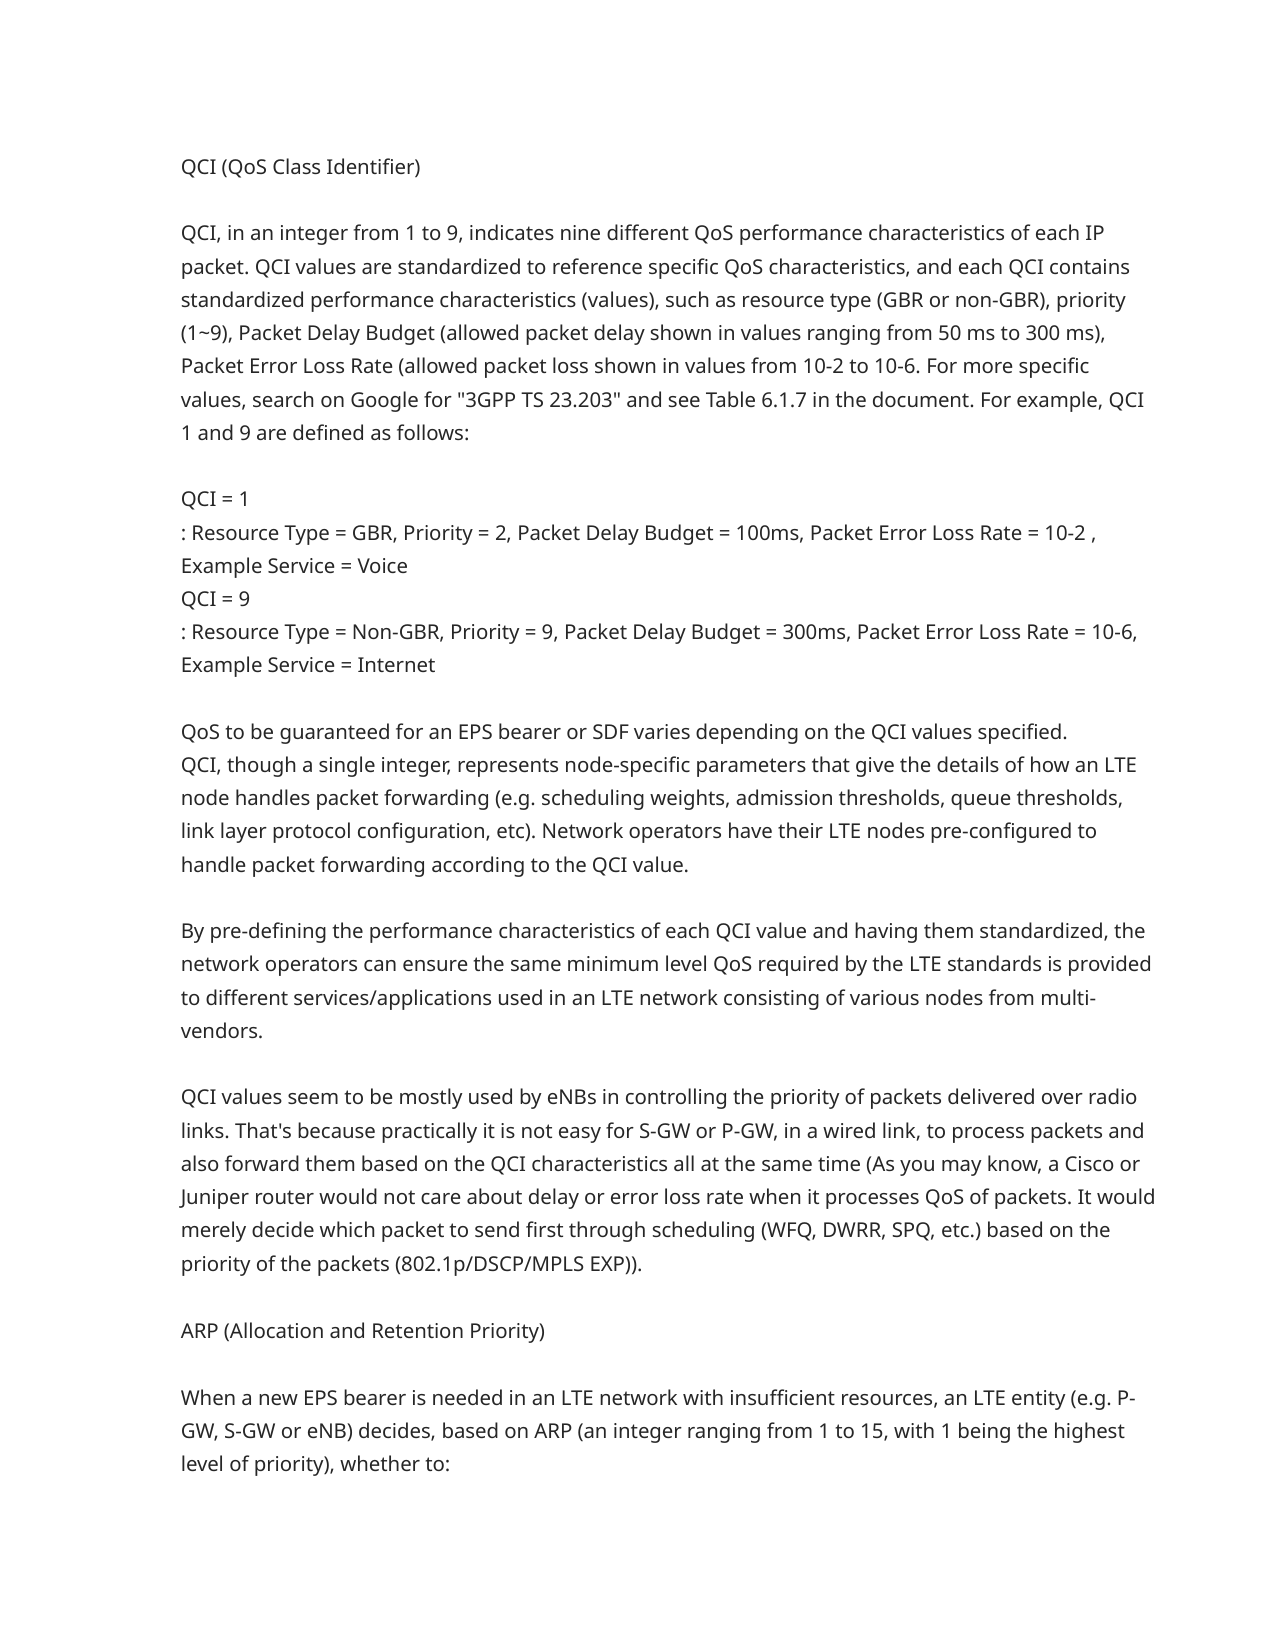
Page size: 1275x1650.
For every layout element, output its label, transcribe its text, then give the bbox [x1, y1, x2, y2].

text QCI, in an integer from 1 to 9, indicates nine different QoS performance characteristics of each IP packet. QCI values are standardized to reference specific QoS characteristics, and each QCI contains standardized performance characteristics (values), such as resource type (GBR or non-GBR), priority (1~9), Packet Delay Budget (allowed packet delay shown in values ranging from 50 ms to 300 ms), Packet Error Loss Rate (allowed packet loss shown in values from 10-2 to 10-6. For more specific values, search on Google for "3GPP TS 23.203" and see Table 6.1.7 in the document. For example, QCI 1 and 9 are defined as follows: QCI = 1 : Resource Type = GBR, Priority = 2, Packet Delay Budget = 100ms, Packet Error Loss Rate = 10-2 , Example Service = Voice QCI = 9 : Resource Type = Non-GBR, Priority = 9, Packet Delay Budget = 300ms, Packet Error Loss Rate = 10-6, Example Service = Internet QoS to be guaranteed for an EPS bearer or SDF varies depending on the QCI values specified. QCI, though a single integer, represents node-specific parameters that give the details of how an LTE node handles packet forwarding (e.g. scheduling weights, admission thresholds, queue thresholds, link layer protocol configuration, etc). Network operators have their LTE nodes pre-configured to handle packet forwarding according to the QCI value. By pre-defining the performance characteristics of each QCI value and having them standardized, the network operators can ensure the same minimum level QoS required by the LTE standards is provided to different services/applications used in an LTE network consisting of various nodes from multi-vendors. QCI values seem to be mostly used by eNBs in controlling the priority of packets delivered over radio links. That's because practically it is not easy for S-GW or P-GW, in a wired link, to process packets and also forward them based on the QCI characteristics all at the same time (As you may know, a Cisco or Juniper router would not care about delay or error loss rate when it processes QoS of packets. It would merely decide which packet to send first through scheduling (WFQ, DWRR, SPQ, etc.) based on the priority of the packets (802.1p/DSCP/MPLS EXP)). [181, 186, 1157, 1277]
text QCI (QoS Class Identifier) [181, 153, 1157, 180]
text When a new EPS bearer is needed in an LTE network with insufficient resources, an LTE entity (e.g. P-GW, S-GW or eNB) decides, based on ARP (an integer ranging from 1 to 15, with 1 being the highest level of priority), whether to: [181, 1350, 1157, 1477]
text ARP (Allocation and Retention Priority) [181, 1317, 1157, 1344]
